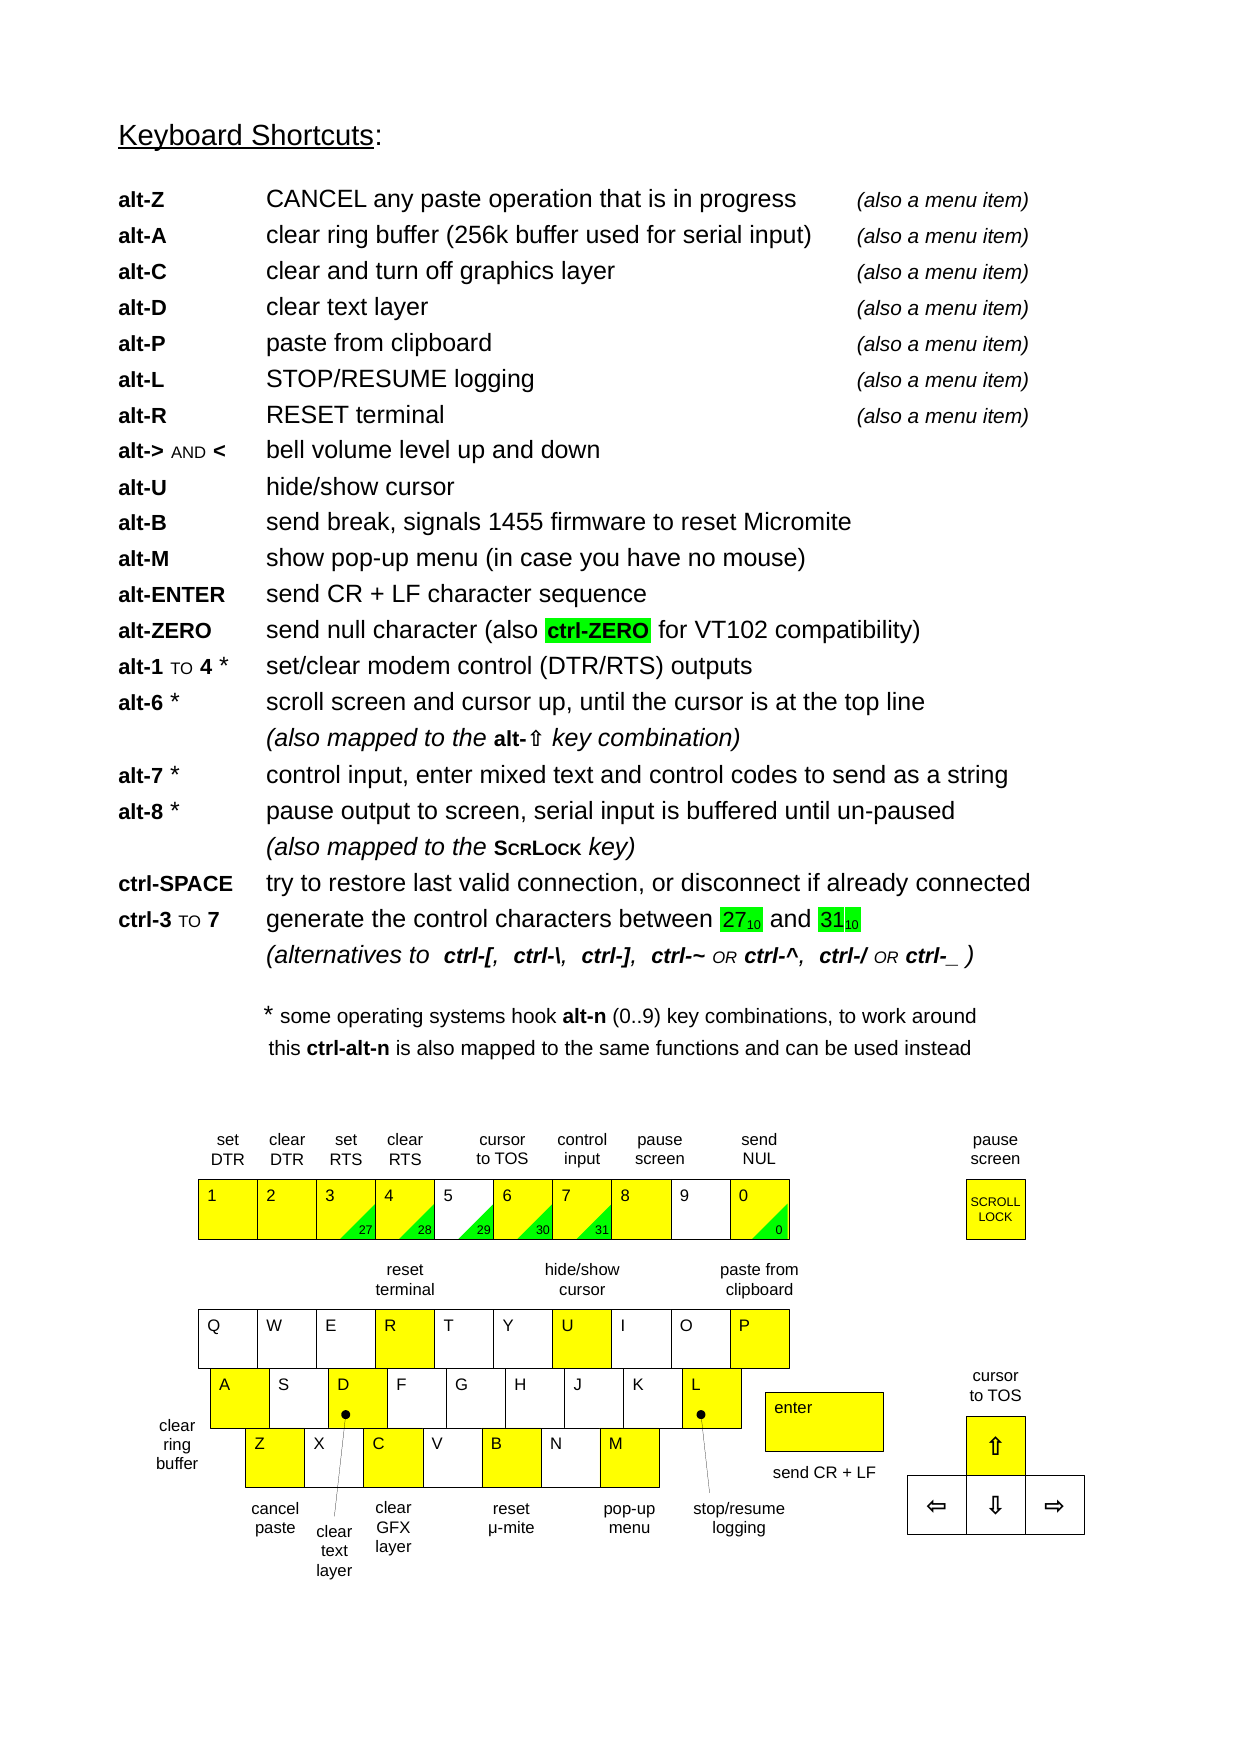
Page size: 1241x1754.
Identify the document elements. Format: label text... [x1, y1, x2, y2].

text alt-> and < bell volume level up and down [118, 436, 1122, 464]
text (also mapped to the ScrLock key) [118, 832, 1122, 861]
text alt-Z CANCEL any paste operation that is in progress (also a menu item) [118, 184, 1122, 213]
text this ctrl-alt-n is also mapped to the same functions and can be used instead [118, 1036, 1122, 1060]
text alt-B send break, signals 1455 firmware to reset Micromite [118, 507, 1122, 536]
text alt-M show pop-up menu (in case you have no mouse) [118, 543, 1122, 572]
text Keyboard Shortcuts: [118, 118, 1122, 152]
text ctrl-3 to 7 generate the control characters between ⁠2710⁠ ⁠ and ⁠3110⁠ ⁠ [118, 904, 1122, 933]
text alt-ZERO send null character (also ⁠ctrl-ZERO⁠ ⁠ for VT102 compatibility) [118, 615, 1122, 644]
text alt-D clear text layer (also a menu item) [118, 292, 1122, 321]
text (alternatives to ctrl-[, ctrl-\, ctrl-], ctrl-~ or ctrl-^, ctrl-/ or ctrl-_ ) [118, 940, 1122, 969]
text alt-8 * pause output to screen, serial input is buffered until un-paused [118, 796, 1122, 825]
text alt-6 * scroll screen and cursor up, until the cursor is at the top line [118, 687, 1122, 716]
text alt-ENTER send CR + LF character sequence [118, 579, 1122, 608]
text ctrl-SPACE try to restore last valid connection, or disconnect if already connected [118, 868, 1122, 897]
text alt-7 * control input, enter mixed text and control codes to send as a string [118, 760, 1122, 789]
text alt-U hide/show cursor [118, 471, 1122, 500]
text alt-A clear ring buffer (256k buffer used for serial input) (also a menu item) [118, 220, 1122, 249]
text alt-1 to 4 * set/clear modem control (DTR/RTS) outputs [118, 651, 1122, 680]
text alt-R RESET terminal (also a menu item) [118, 399, 1122, 428]
text alt-C clear and turn off graphics layer (also a menu item) [118, 256, 1122, 284]
text * some operating systems hook alt-n (0..9) key combinations, to work around [118, 1000, 1122, 1028]
text (also mapped to the alt-⇧ key combination) [118, 723, 1122, 753]
text alt-L STOP/RESUME logging (also a menu item) [118, 364, 1122, 392]
text alt-P paste from clipboard (also a menu item) [118, 328, 1122, 356]
